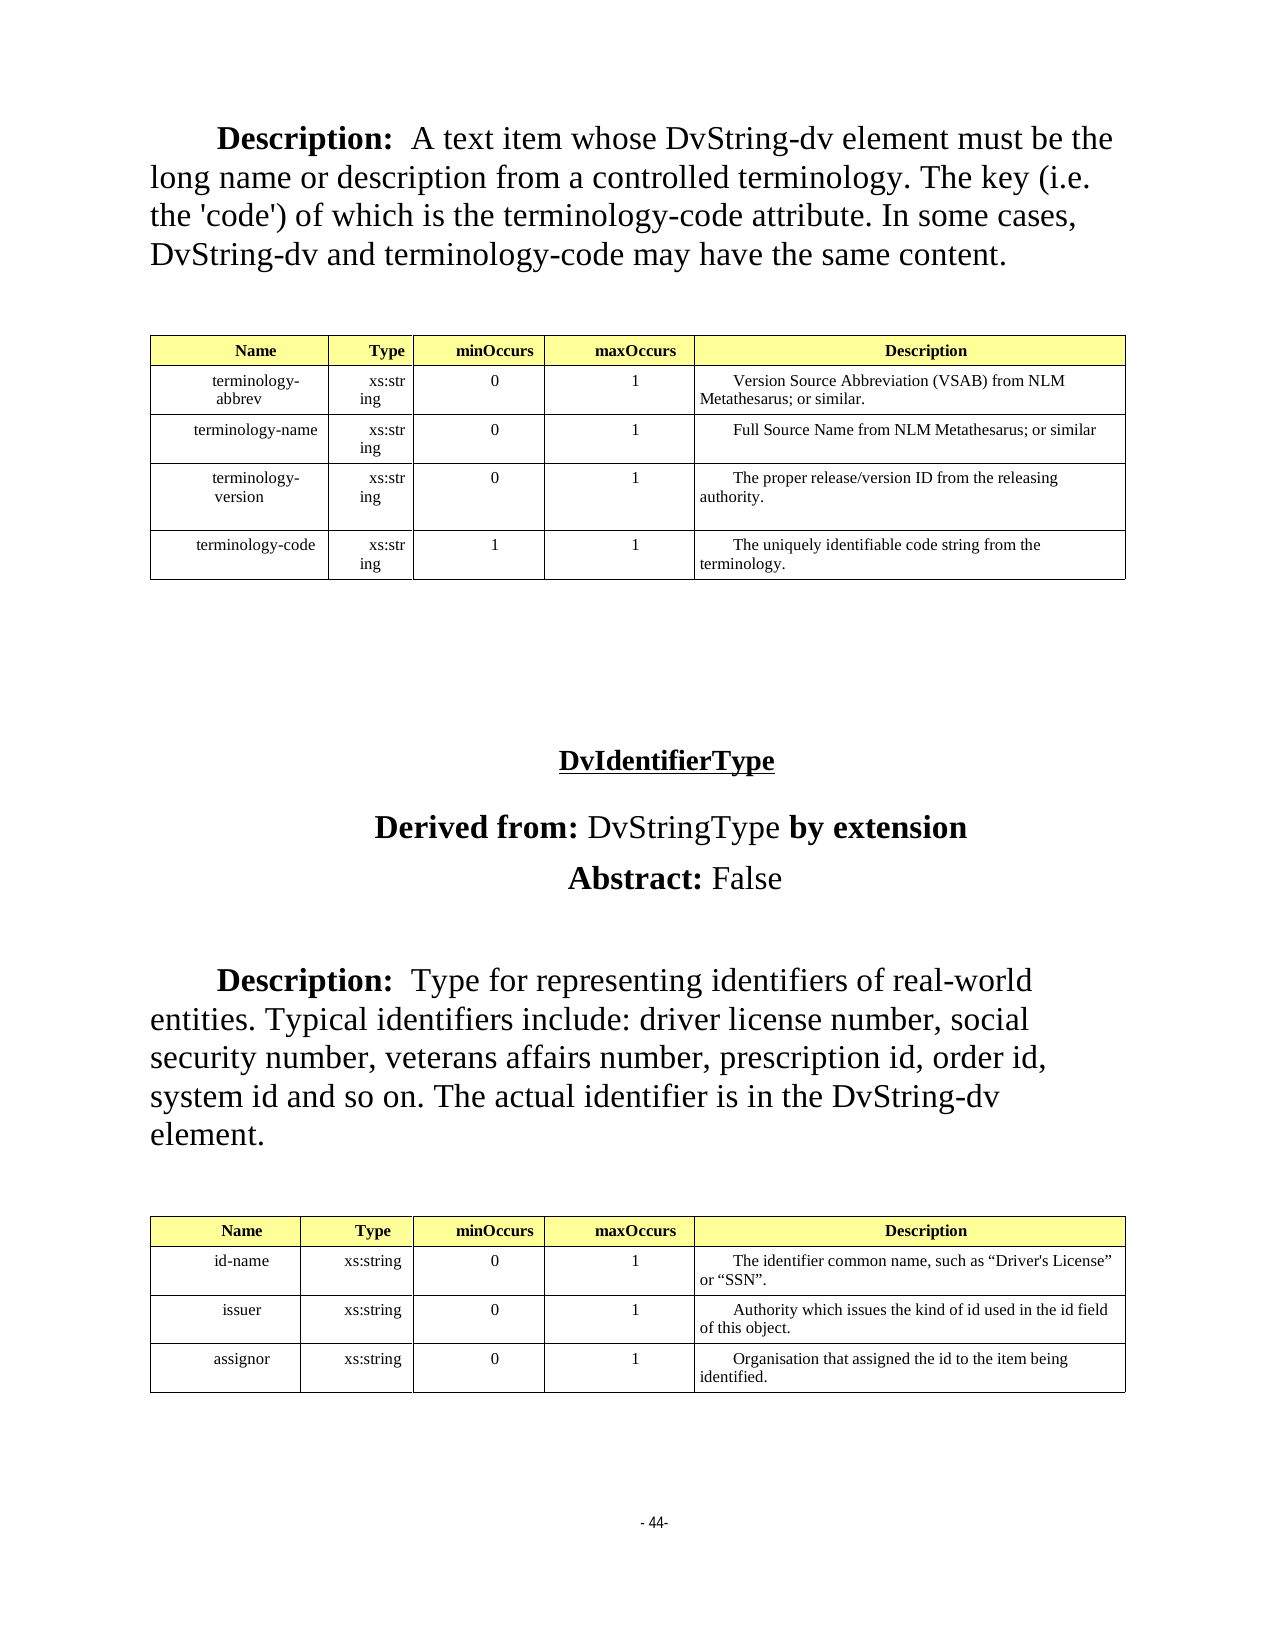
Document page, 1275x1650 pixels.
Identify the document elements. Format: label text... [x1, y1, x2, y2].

table_header Description [695, 1217, 1125, 1246]
text Description: A text item whose DvString-dv element must be the long name or description from a controlled terminology. The key (i.e. the 'code') of which is the terminology-code attribute. In some cases, DvString-dv and terminology-code may have the same content. [150, 118, 1125, 272]
table_cell xs:string [329, 366, 412, 414]
table_cell 1 [545, 531, 694, 579]
table_cell 1 [545, 1344, 694, 1392]
table_cell Authority which issues the kind of id used in the id field of this object. [695, 1296, 1125, 1343]
table_header maxOccurs [545, 336, 694, 365]
table_cell 1 [545, 1296, 694, 1343]
text Derived from: DvStringType by extension [150, 807, 1125, 846]
table_cell terminology-abbrev [151, 366, 328, 414]
table_header Type [301, 1217, 412, 1246]
table_cell The proper release/version ID from the releasing authority. [695, 464, 1125, 530]
table_cell 0 [414, 1247, 544, 1295]
table_cell 1 [545, 415, 694, 463]
table_header Description [695, 336, 1125, 365]
table_cell terminology-name [151, 415, 328, 463]
table_cell Organisation that assigned the id to the item being identified. [695, 1344, 1125, 1392]
table_cell 0 [414, 1344, 544, 1392]
text Description: Type for representing identifiers of real-world entities. Typical identifiers include: driver license number, social security number, veterans affairs number, prescription id, order id, system id and so on. The actual identifier is in the DvString-dv element. [150, 960, 1125, 1152]
table_cell xs:string [301, 1296, 412, 1343]
table_cell 0 [414, 464, 544, 530]
table_header Name [151, 336, 328, 365]
text Abstract: False [150, 858, 1125, 897]
table_cell assignor [151, 1344, 300, 1392]
table_cell 0 [414, 1296, 544, 1343]
table_cell xs:string [301, 1247, 412, 1295]
table_cell 1 [545, 366, 694, 414]
table_header Type [329, 336, 412, 365]
table_cell 0 [414, 366, 544, 414]
table_header minOccurs [414, 336, 544, 365]
table_cell Version Source Abbreviation (VSAB) from NLM Metathesarus; or similar. [695, 366, 1125, 414]
table_cell 1 [545, 464, 694, 530]
table_cell issuer [151, 1296, 300, 1343]
table_cell xs:string [301, 1344, 412, 1392]
table_cell The uniquely identifiable code string from the terminology. [695, 531, 1125, 579]
table_header maxOccurs [545, 1217, 694, 1246]
table_header Name [151, 1217, 300, 1246]
table_cell xs:string [329, 415, 412, 463]
table_cell Full Source Name from NLM Metathesarus; or similar [695, 415, 1125, 463]
table_cell 1 [545, 1247, 694, 1295]
table_cell 1 [414, 531, 544, 579]
table_cell id-name [151, 1247, 300, 1295]
table_cell 0 [414, 415, 544, 463]
table_cell The identifier common name, such as “Driver's License” or “SSN”. [695, 1247, 1125, 1295]
table_cell xs:string [329, 464, 412, 530]
table_cell terminology-code [151, 531, 328, 579]
table_header minOccurs [414, 1217, 544, 1246]
table_cell xs:string [329, 531, 412, 579]
table_cell terminology-version [151, 464, 328, 530]
text DvIdentifierType [150, 744, 1125, 777]
